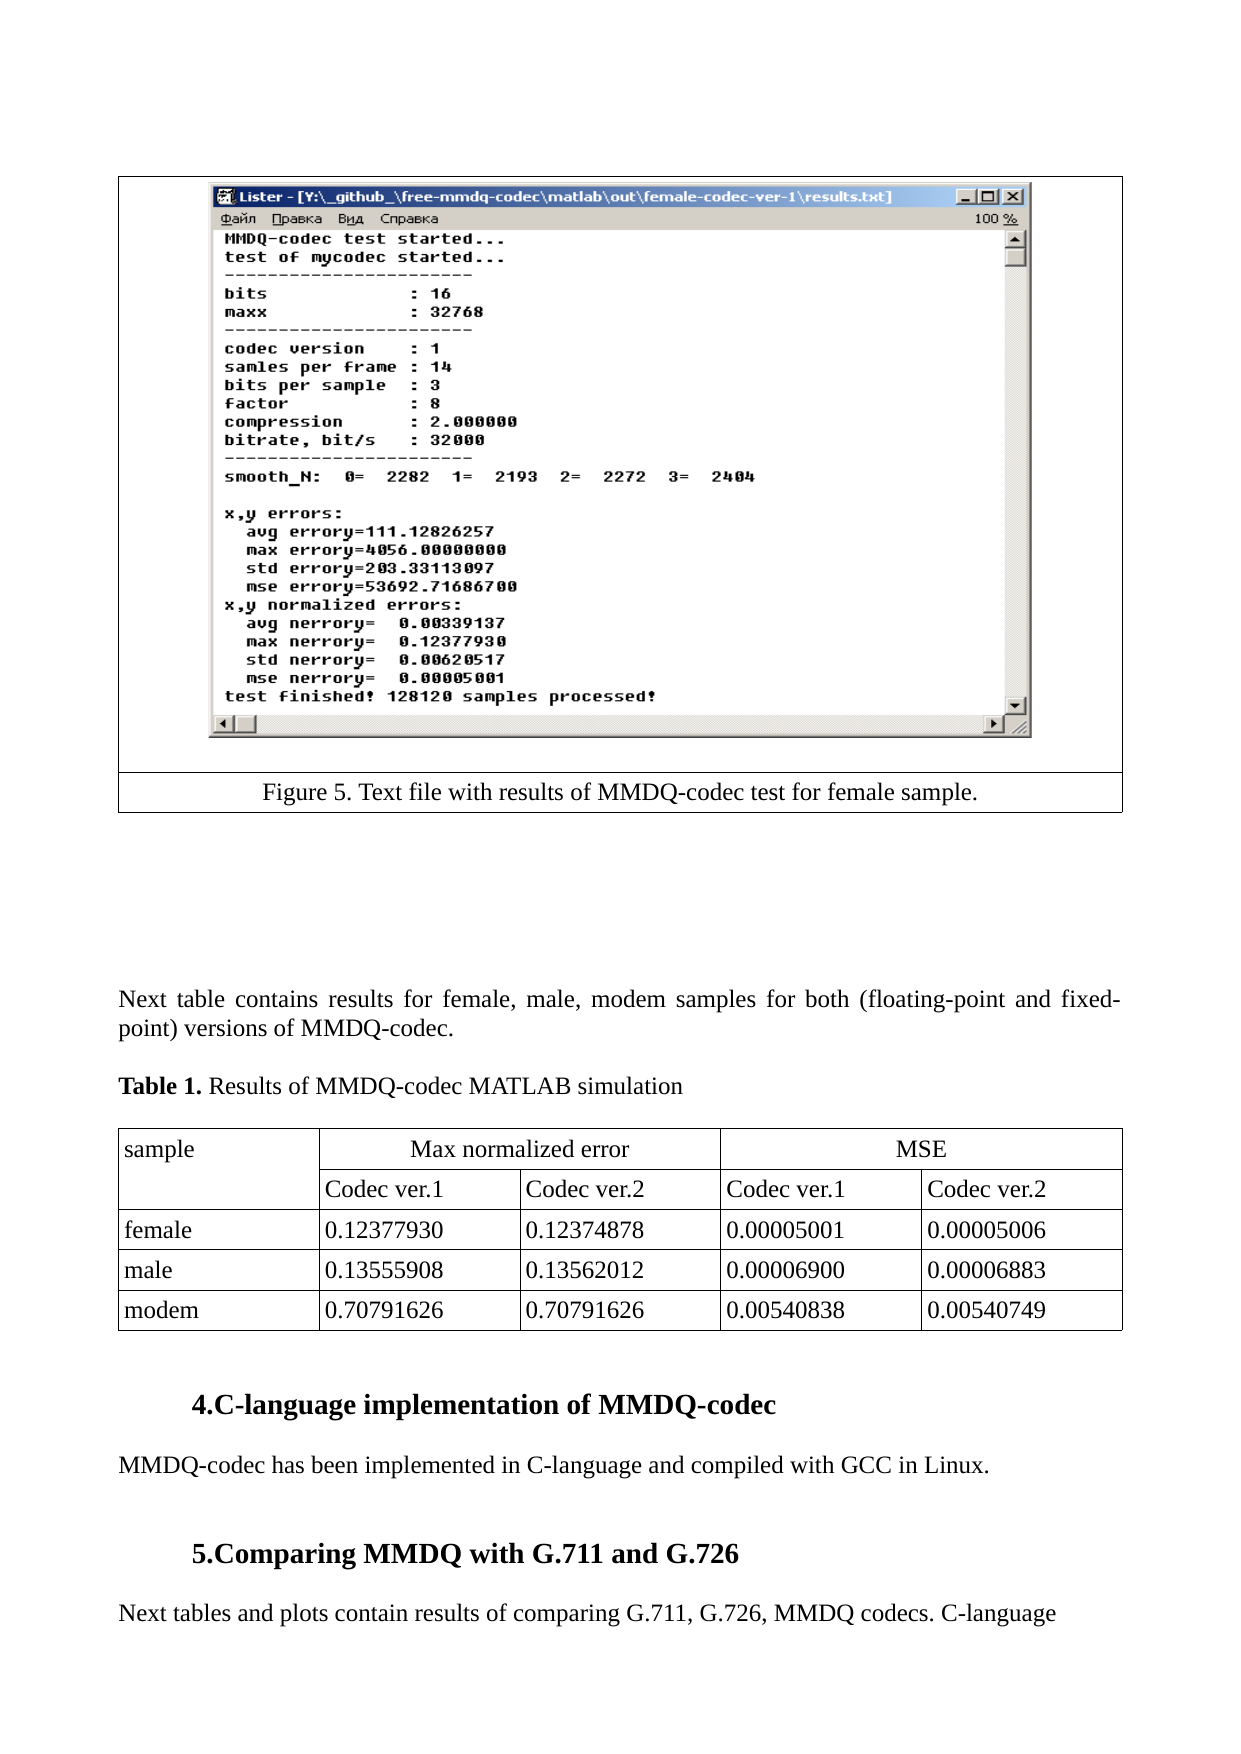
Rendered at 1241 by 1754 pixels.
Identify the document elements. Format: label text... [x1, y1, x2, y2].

text 5.Comparing MMDQ with G.711 and G.726 [118, 1536, 1122, 1569]
table_cell 0.00540749 [922, 1291, 1122, 1330]
table_header Max normalized error [320, 1129, 720, 1169]
table_cell Figure 5. Text file with results of MMDQ-codec test for female sample. [119, 773, 1122, 812]
table_cell Codec ver.1 [721, 1170, 921, 1209]
table_header MSE [721, 1129, 1122, 1169]
table_header [119, 177, 1122, 772]
text Table 1. Results of MMDQ-codec MATLAB simulation [118, 1071, 1122, 1099]
table_cell female [119, 1210, 319, 1249]
table_cell Codec ver.2 [922, 1170, 1122, 1209]
table_cell 0.70791626 [521, 1291, 720, 1330]
table_cell 0.12377930 [320, 1210, 520, 1249]
table_cell 0.00540838 [721, 1291, 921, 1330]
table_cell 0.13562012 [521, 1250, 720, 1289]
table_cell 0.00005001 [721, 1210, 921, 1249]
text Next tables and plots contain results of comparing G.711, G.726, MMDQ codecs. C-language [118, 1598, 1122, 1627]
text MMDQ-codec has been implemented in C-language and compiled with GCC in Linux. [118, 1450, 1122, 1478]
picture [208, 182, 1032, 738]
table_header sample [119, 1129, 319, 1209]
table_cell 0.12374878 [521, 1210, 720, 1249]
table_cell 0.00006883 [922, 1250, 1122, 1289]
table_cell 0.00005006 [922, 1210, 1122, 1249]
text 4.C-language implementation of MMDQ-codec [118, 1387, 1122, 1421]
table_cell modem [119, 1291, 319, 1330]
table_cell male [119, 1250, 319, 1289]
table_cell Codec ver.2 [521, 1170, 720, 1209]
text Next table contains results for female, male, modem samples for both (floating-point and fixed-point) versions of MMDQ-codec. [118, 984, 1122, 1042]
table_cell 0.00006900 [721, 1250, 921, 1289]
table_cell Codec ver.1 [320, 1170, 520, 1209]
table_cell 0.13555908 [320, 1250, 520, 1289]
table_cell 0.70791626 [320, 1291, 520, 1330]
